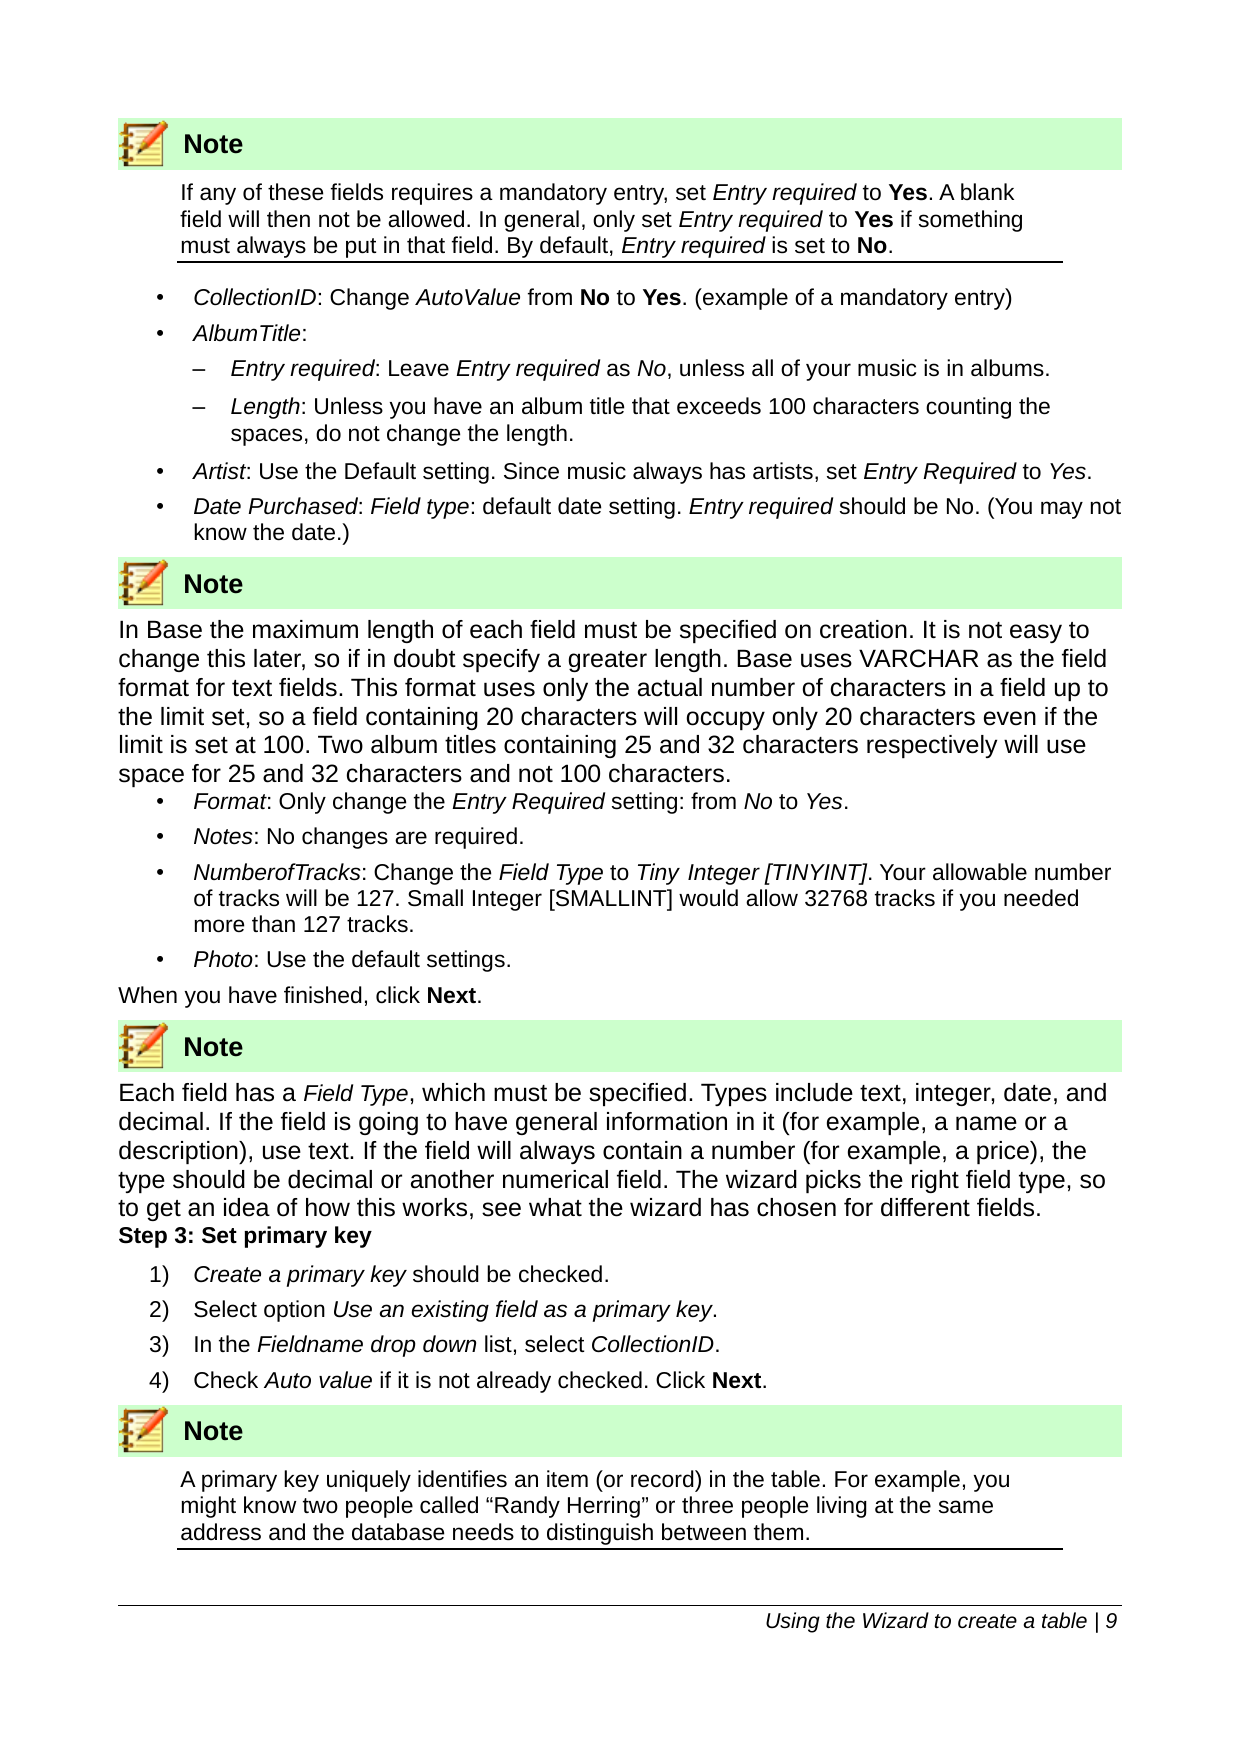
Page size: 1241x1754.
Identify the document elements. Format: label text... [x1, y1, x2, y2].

picture [119, 1405, 170, 1456]
list Entry required: Leave Entry required as No, unless all of your music is in albums. [192, 355, 1122, 381]
text Each field has a Field Type, which must be specified. Types include text, integer, date, and decimal. If the field is going to have general information in it (for example, a name or a description), use text. If the field will always contain a number (for example, a price), the type should be decimal or another numerical field. The wizard picks the right field type, so to get an idea of how this works, see what the wizard has chosen for different fields. [118, 1078, 1122, 1222]
text In Base the maximum length of each field must be specified on creation. It is not easy to change this later, so if in doubt specify a greater length. Base uses VARCHAR as the field format for text fields. This format uses only the actual number of characters in a field up to the limit set, so a field containing 20 characters will occupy only 20 characters even if the limit is set at 100. Two album titles containing 25 and 32 characters respectively will use space for 25 and 32 characters and not 100 characters. [118, 616, 1122, 788]
subtitle Note [118, 118, 1122, 170]
list Length: Unless you have an album title that exceeds 100 characters counting the spaces, do not change the length. [192, 393, 1122, 446]
list CollectionID: Change AutoValue from No to Yes. (example of a mandatory entry) [156, 284, 1122, 311]
list Check Auto value if it is not already checked. Click Next. [169, 1367, 1122, 1393]
list Date Purchased: Field type: default date setting. Entry required should be No. (You may not know the date.) [156, 493, 1122, 546]
list Select option Use an existing field as a primary key. [169, 1296, 1122, 1323]
list Format: Only change the Entry Required setting: from No to Yes. [156, 788, 1122, 814]
text When you have finished, click Next. [118, 982, 1122, 1008]
text Step 3: Set primary key [118, 1222, 1122, 1248]
picture [119, 119, 170, 170]
list Artist: Use the Default setting. Since music always has artists, set Entry Required to Yes. [156, 458, 1122, 484]
text If any of these fields requires a mandatory entry, set Entry required to Yes. A blank field will then not be allowed. In general, only set Entry required to Yes if something must always be put in that field. By default, Entry required is set to No. [177, 176, 1063, 261]
subtitle Note [118, 557, 1122, 609]
text A primary key uniquely identifies an item (or record) in the table. For example, you might know two people called “Randy Herring” or three people living at the same address and the database needs to distinguish between them. [177, 1463, 1063, 1548]
picture [119, 1021, 170, 1072]
list AlbumTitle: [156, 319, 1122, 346]
list Notes: No changes are required. [156, 823, 1122, 849]
subtitle Note [118, 1405, 1122, 1457]
list Create a primary key should be checked. [169, 1261, 1122, 1287]
list Photo: Use the default settings. [156, 946, 1122, 973]
subtitle Note [118, 1020, 1122, 1072]
picture [119, 558, 170, 609]
list NumberofTracks: Change the Field Type to Tiny Integer [TINYINT]. Your allowable number of tracks will be 127. Small Integer [SMALLINT] would allow 32768 tracks if you needed more than 127 tracks. [156, 858, 1122, 937]
list In the Fieldname drop down list, select CollectionID. [169, 1331, 1122, 1358]
